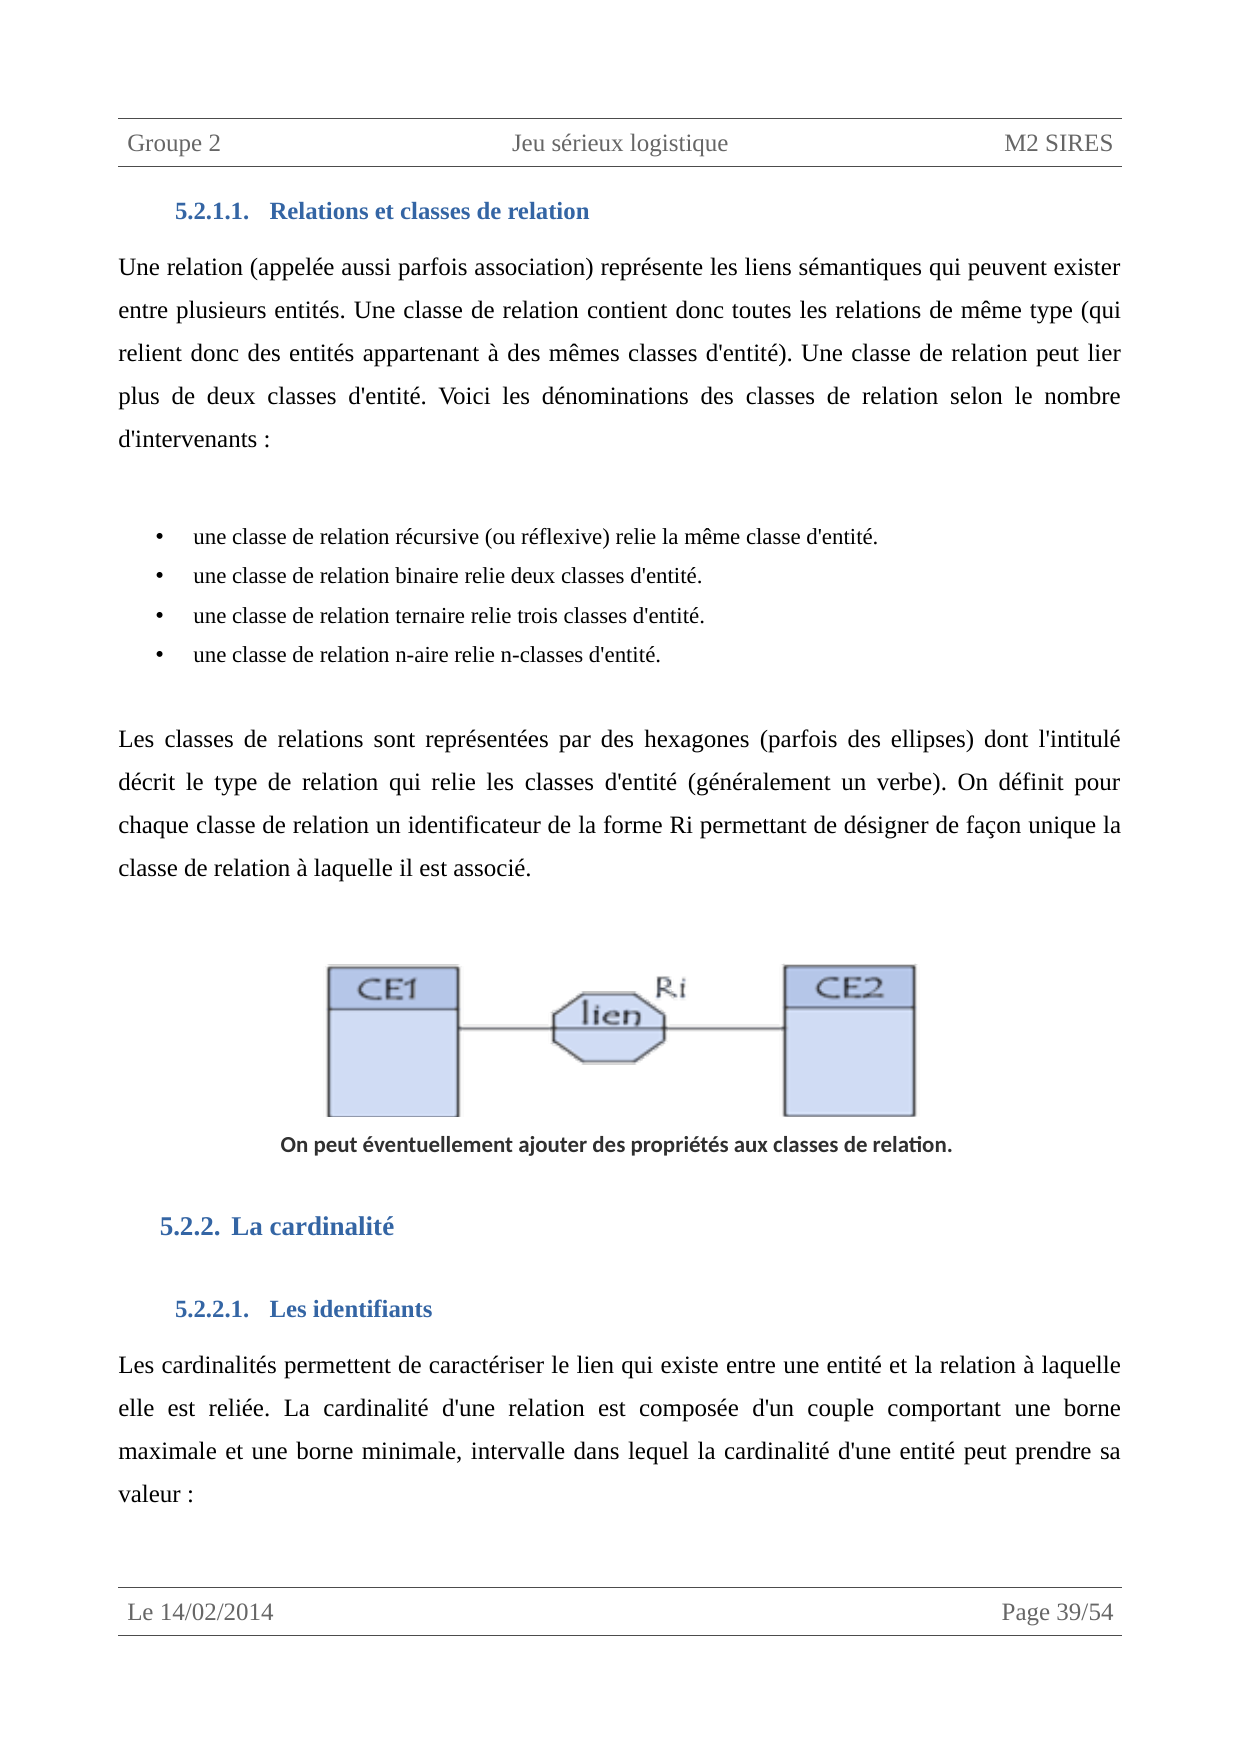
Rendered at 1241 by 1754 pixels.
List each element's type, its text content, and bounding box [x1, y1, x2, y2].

list une classe de relation ternaire relie trois classes d'entité. [156, 602, 1122, 628]
list une classe de relation binaire relie deux classes d'entité. [156, 562, 1122, 589]
text Les cardinalités permettent de caractériser le lien qui existe entre une entité et la relation à laquelle elle est reliée. La cardinalité d'une relation est composée d'un couple comportant une borne maximale et une borne minimale, intervalle dans lequel la cardinalité d'une entité peut prendre sa valeur : [118, 1350, 1122, 1508]
subtitle Les identifiants [122, 1294, 1122, 1323]
subtitle Relations et classes de relation [122, 196, 1122, 225]
subtitle La cardinalité [157, 1210, 1122, 1241]
text On peut éventuellement ajouter des propriétés aux classes de relation. [118, 1129, 1122, 1158]
text Les classes de relations sont représentées par des hexagones (parfois des ellipses) dont l'intitulé décrit le type de relation qui relie les classes d'entité (généralement un verbe). On définit pour chaque classe de relation un identificateur de la forme Ri permettant de désigner de façon unique la classe de relation à laquelle il est associé. [118, 724, 1122, 882]
list une classe de relation récursive (ou réflexive) relie la même classe d'entité. [156, 523, 1122, 549]
list une classe de relation n-aire relie n-classes d'entité. [156, 641, 1122, 668]
text Une relation (appelée aussi parfois association) représente les liens sémantiques qui peuvent exister entre plusieurs entités. Une classe de relation contient donc toutes les relations de même type (qui relient donc des entités appartenant à des mêmes classes d'entité). Une classe de relation peut lier plus de deux classes d'entité. Voici les dénominations des classes de relation selon le nombre d'intervenants : [118, 252, 1122, 453]
